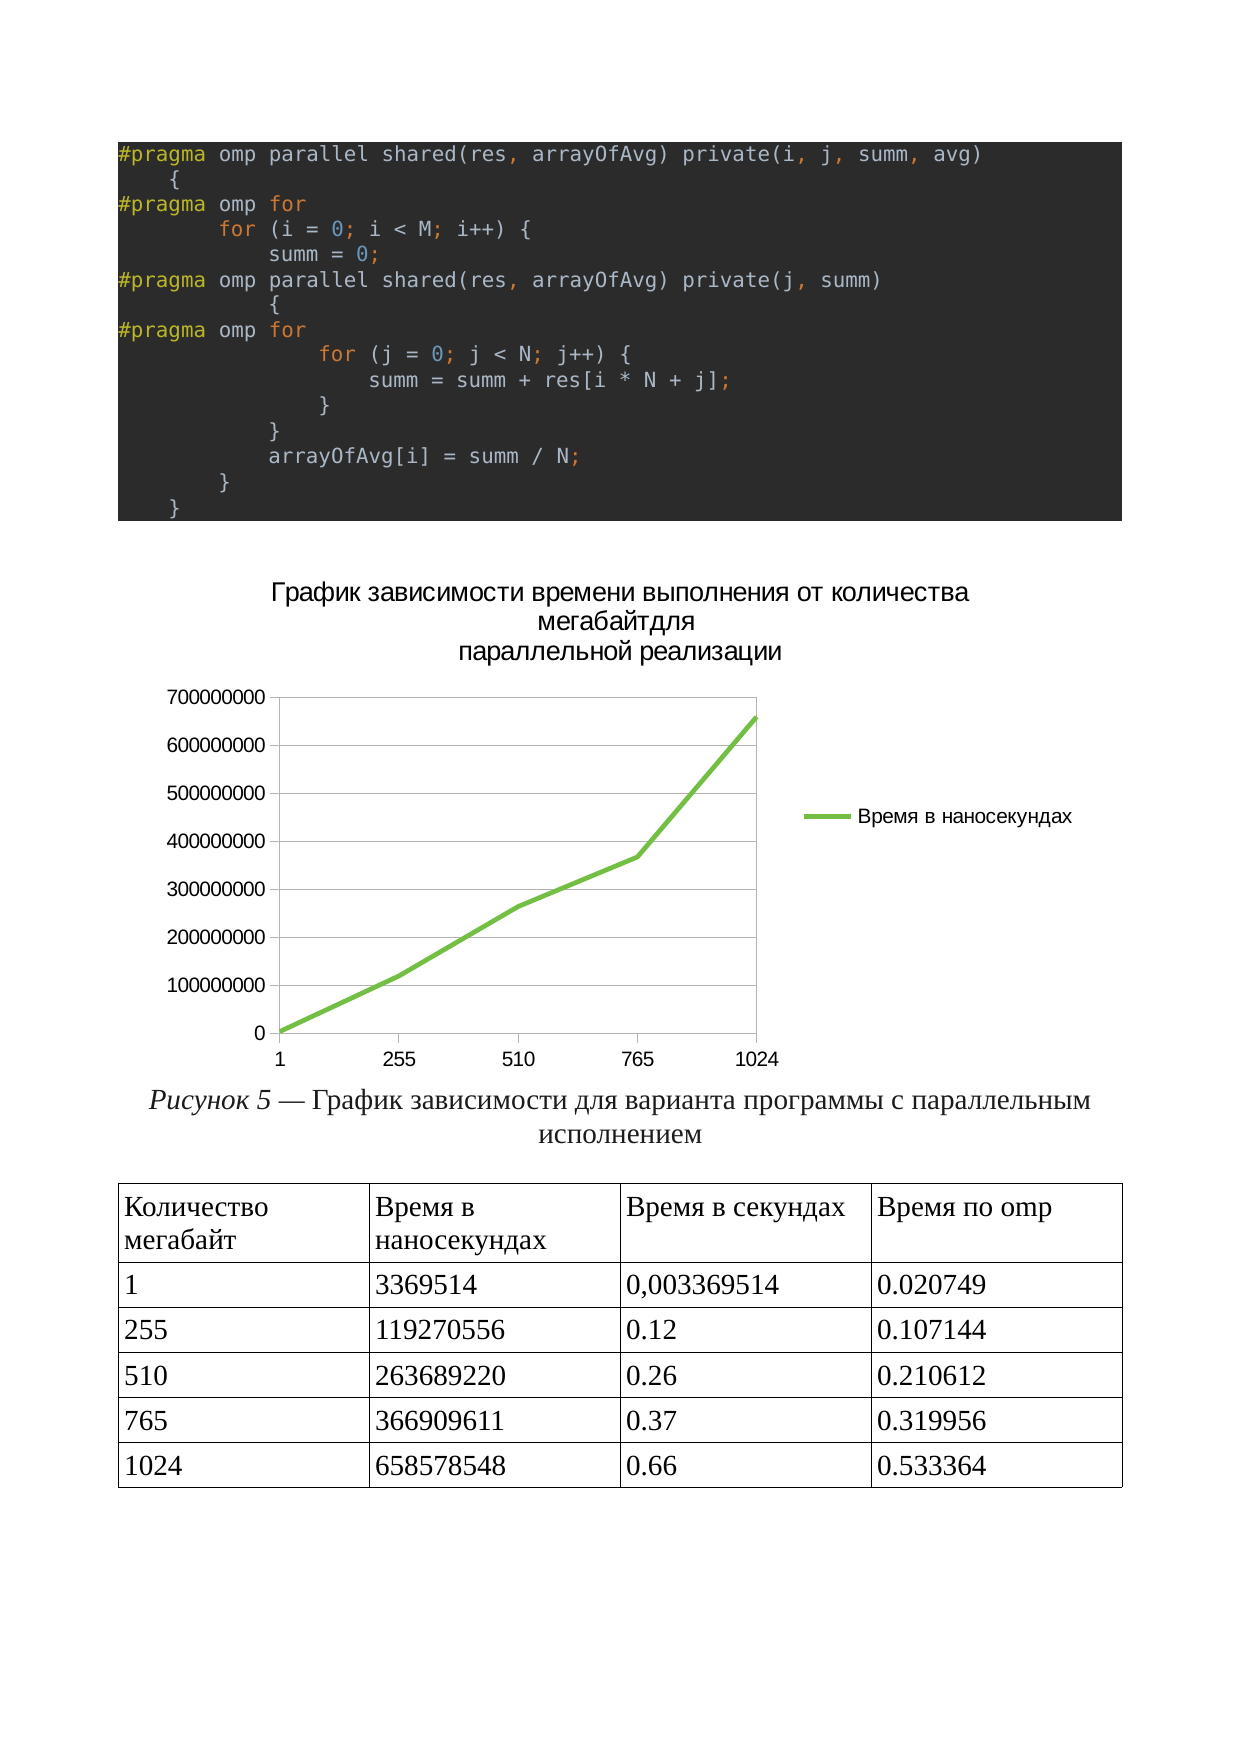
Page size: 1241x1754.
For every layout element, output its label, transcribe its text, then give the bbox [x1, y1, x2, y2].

table_cell 0.107144 [872, 1308, 1122, 1352]
table_header Время в секундах [621, 1184, 871, 1262]
text } [118, 496, 1122, 521]
table_cell 0.020749 [872, 1263, 1122, 1307]
text arrayOfAvg[i] = summ / N; [118, 444, 1122, 470]
text } [118, 419, 1122, 444]
table_cell 0,37 [621, 1398, 871, 1442]
table_cell 0,26 [621, 1353, 871, 1397]
table_cell 1 [119, 1263, 369, 1307]
table_cell 765 [119, 1398, 369, 1442]
table_cell 0,003369514 [621, 1263, 871, 1307]
text #pragma omp for [118, 192, 1122, 217]
text { [118, 167, 1122, 192]
table_cell 658578548 [370, 1443, 620, 1487]
text #pragma omp parallel shared(res, arrayOfAvg) private(i, j, summ, avg) [118, 142, 1122, 167]
text for (i = 0; i < M; i++) { [118, 217, 1122, 242]
text #pragma omp parallel shared(res, arrayOfAvg) private(j, summ) [118, 268, 1122, 292]
text { [118, 292, 1122, 318]
text } [118, 470, 1122, 496]
text summ = summ + res[i * N + j]; [118, 368, 1122, 393]
table_cell 0,66 [621, 1443, 871, 1487]
table_cell 255 [119, 1308, 369, 1352]
text for (j = 0; j < N; j++) { [118, 342, 1122, 368]
table_cell 0.533364 [872, 1443, 1122, 1487]
table_cell 263689220 [370, 1353, 620, 1397]
table_cell 0,12 [621, 1308, 871, 1352]
table_cell 119270556 [370, 1308, 620, 1352]
table_cell 0.319956 [872, 1398, 1122, 1442]
table_cell 1024 [119, 1443, 369, 1487]
table_cell 3369514 [370, 1263, 620, 1307]
table_header Количество мегабайт [119, 1184, 369, 1262]
table_header Время в наносекундах [370, 1184, 620, 1262]
text #pragma omp for [118, 318, 1122, 342]
text } [118, 393, 1122, 419]
table_cell 366909611 [370, 1398, 620, 1442]
table_cell 510 [119, 1353, 369, 1397]
table_cell 0.210612 [872, 1353, 1122, 1397]
text Рисунок 5 — График зависимости для варианта программы с параллельным исполнением [118, 551, 1122, 1149]
table_header Время по omp [872, 1184, 1122, 1262]
text summ = 0; [118, 242, 1122, 268]
